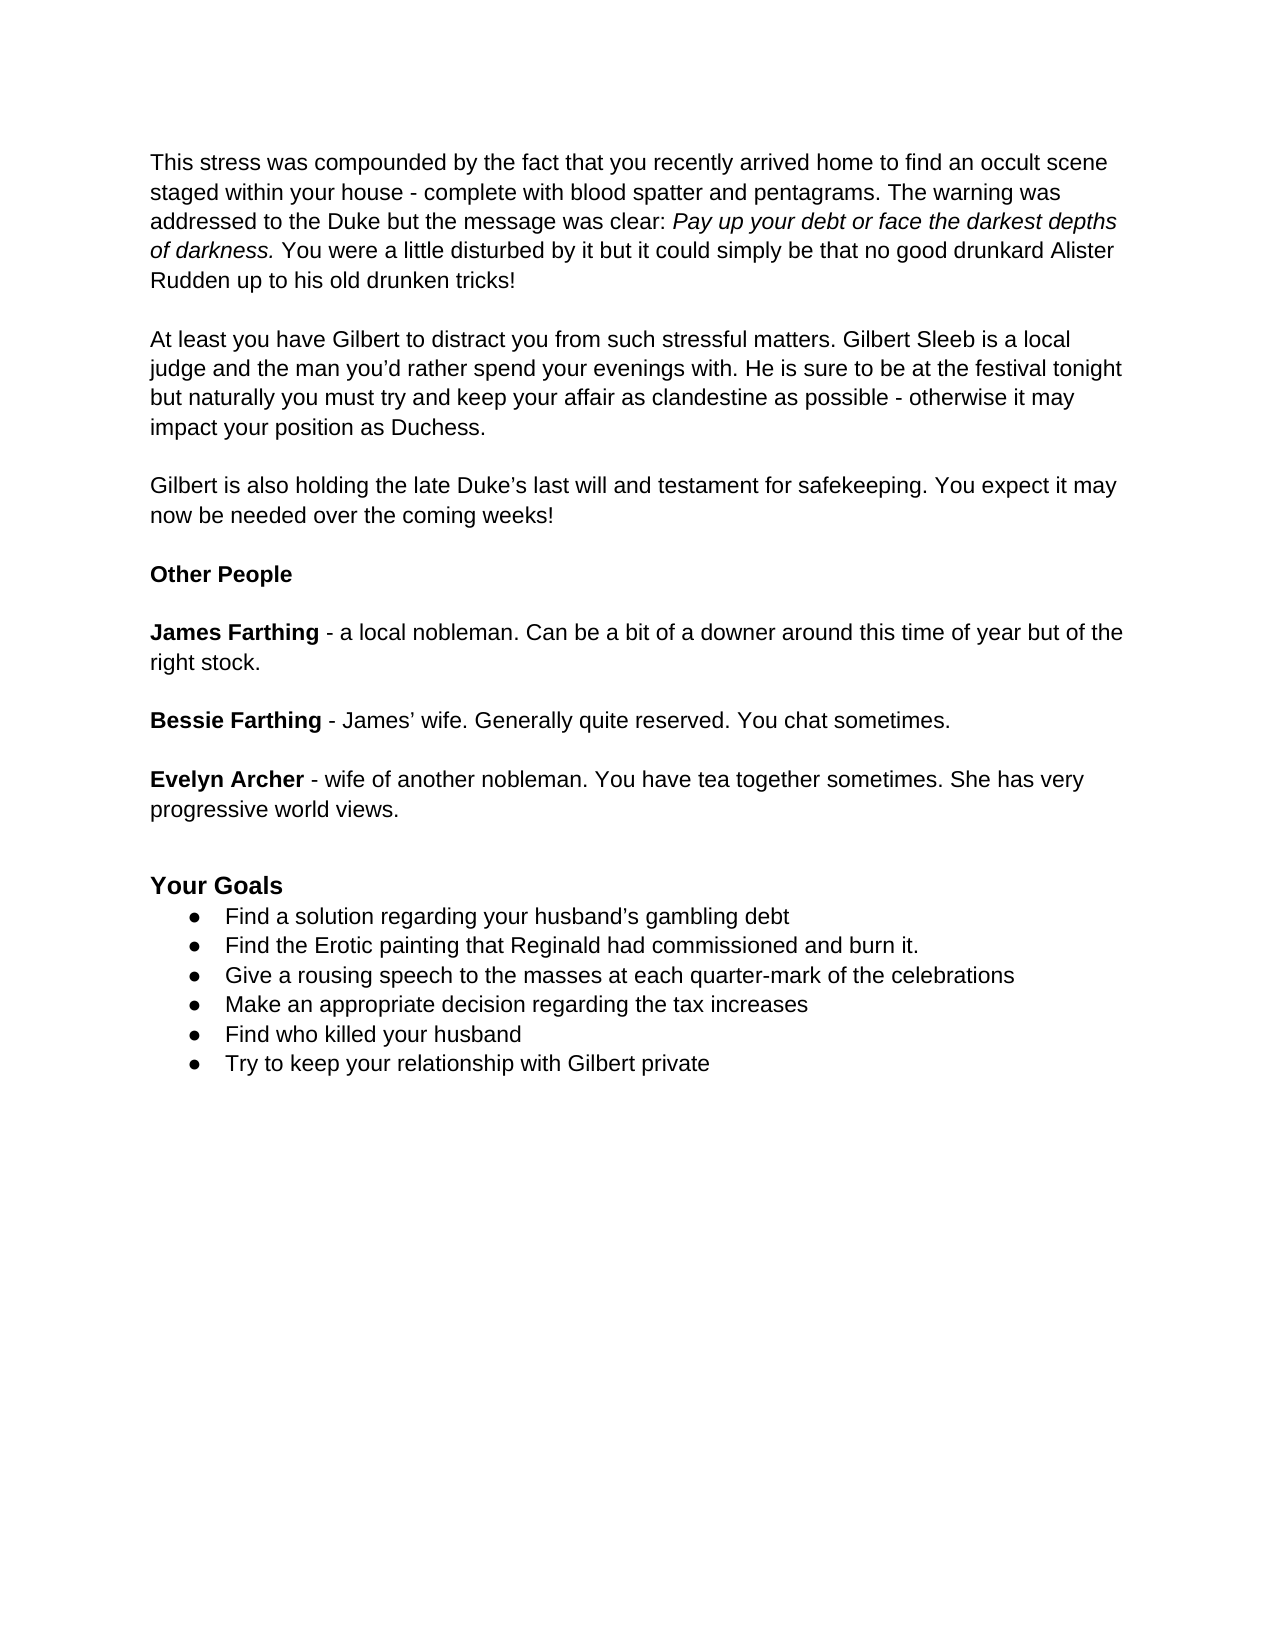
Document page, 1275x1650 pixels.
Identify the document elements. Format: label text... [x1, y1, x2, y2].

text Other People [150, 561, 1125, 587]
text James Farthing - a local nobleman. Can be a bit of a downer around this time of year but of the right stock. [150, 620, 1125, 675]
text Bessie Farthing - James’ wife. Generally quite reserved. You chat sometimes. [150, 708, 1125, 734]
list Find the Erotic painting that Reginald had commissioned and burn it. [187, 933, 1125, 959]
text This stress was compounded by the fact that you recently arrived home to find an occult scene staged within your house - complete with blood spatter and pentagrams. The warning was addressed to the Duke but the message was clear: Pay up your debt or face the darkest depths of darkness. You were a little disturbed by it but it could simply be that no good drunkard Alister Rudden up to his old drunken tricks! [150, 150, 1125, 293]
subtitle Your Goals [150, 872, 1125, 899]
text Gilbert is also holding the late Duke’s last will and testament for safekeeping. You expect it may now be needed over the coming weeks! [150, 473, 1125, 528]
text At least you have Gilbert to distract you from such stressful matters. Gilbert Sleeb is a local judge and the man you’d rather spend your evenings with. He is sure to be at the festival tonight but naturally you must try and keep your affair as clandestine as possible - otherwise it may impact your position as Duchess. [150, 326, 1125, 440]
list Give a rousing speech to the masses at each quarter-mark of the celebrations [187, 962, 1125, 988]
list Make an appropriate decision regarding the tax increases [187, 992, 1125, 1017]
list Find who killed your husband [187, 1021, 1125, 1047]
list Try to keep your relationship with Gilbert private [187, 1051, 1125, 1076]
list Find a solution regarding your husband’s gambling debt [187, 904, 1125, 929]
text Evelyn Archer - wife of another nobleman. You have tea together sometimes. She has very progressive world views. [150, 767, 1125, 822]
